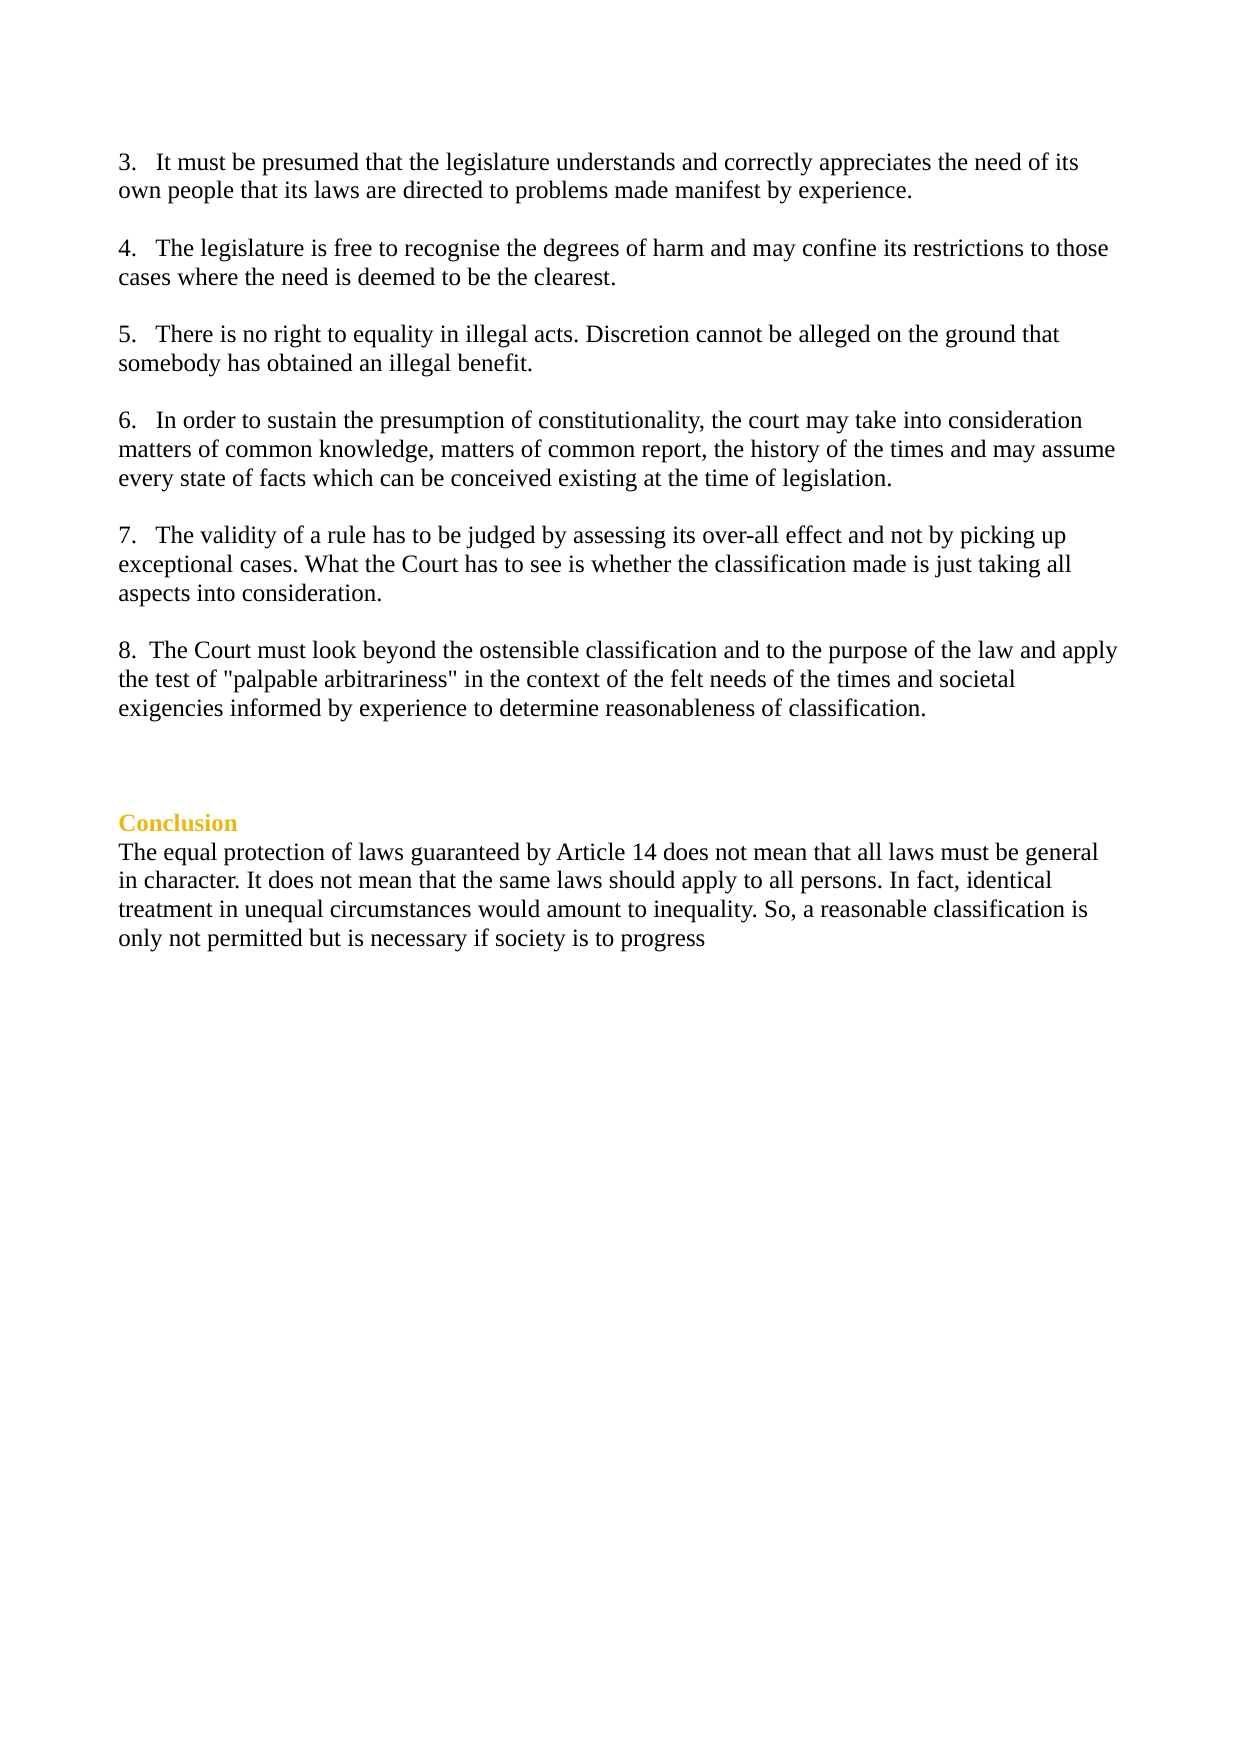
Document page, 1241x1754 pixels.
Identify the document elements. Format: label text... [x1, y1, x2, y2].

text 3. It must be presumed that the legislature understands and correctly appreciates the need of its own people that its laws are directed to problems made manifest by experience. 4. The legislature is free to recognise the degrees of harm and may confine its restrictions to those cases where the need is deemed to be the clearest. 5. There is no right to equality in illegal acts. Discretion cannot be alleged on the ground that somebody has obtained an illegal benefit. 6. In order to sustain the presumption of constitutionality, the court may take into consideration matters of common knowledge, matters of common report, the history of the times and may assume every state of facts which can be conceived existing at the time of legislation. 7. The validity of a rule has to be judged by assessing its over-all effect and not by picking up exceptional cases. What the Court has to see is whether the classification made is just taking all aspects into consideration. 8. The Court must look beyond the ostensible classification and to the purpose of the law and apply the test of "palpable arbitrariness" in the context of the felt needs of the times and societal exigencies informed by experience to determine reasonableness of classification. Conclusion The equal protection of laws guaranteed by Article 14 does not mean that all laws must be general in character. It does not mean that the same laws should apply to all persons. In fact, identical treatment in unequal circumstances would amount to inequality. So, a reasonable classification is only not permitted but is necessary if society is to progress [118, 118, 1122, 952]
